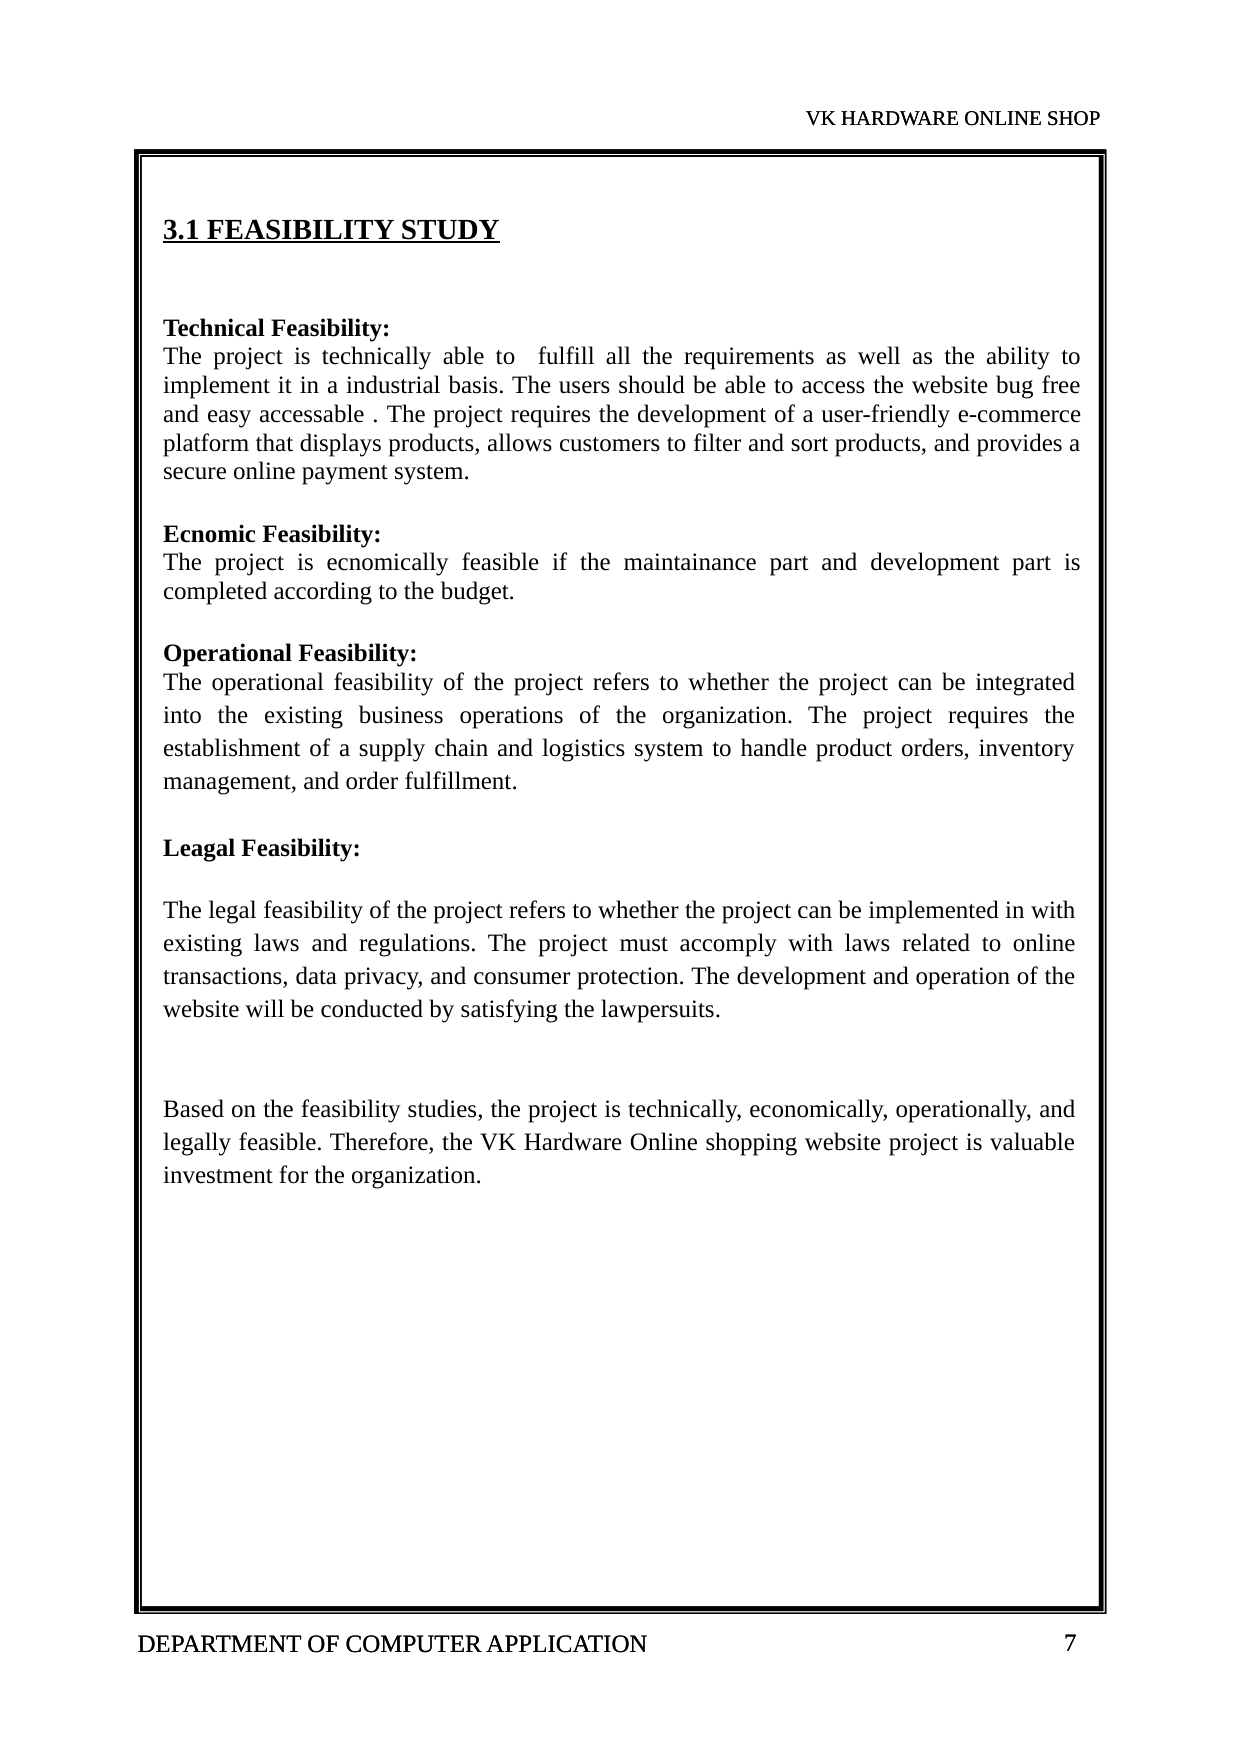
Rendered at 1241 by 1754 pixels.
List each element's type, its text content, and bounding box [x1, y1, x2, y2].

text The legal feasibility of the project refers to whether the project can be implemented in with existing laws and regulations. The project must accomply with laws related to online transactions, data privacy, and consumer protection. The development and operation of the website will be conducted by satisfying the lawpersuits. [163, 895, 1076, 1023]
text VK HARDWARE ONLINE SHOP [652, 106, 1100, 130]
text The project is ecnomically feasible if the maintainance part and development part is completed according to the budget. [163, 547, 1082, 605]
text DEPARTMENT OF COMPUTER APPLICATION [137, 1629, 658, 1658]
text Operational Feasibility: [163, 638, 1082, 667]
text 7 [1064, 1628, 1095, 1657]
text Technical Feasibility: [163, 313, 1082, 341]
text The operational feasibility of the project refers to whether the project can be integrated into the existing business operations of the organization. The project requires the establishment of a supply chain and logistics system to handle product orders, inventory management, and order fulfillment. [163, 667, 1076, 795]
text Leagal Feasibility: [163, 833, 1082, 862]
text The project is technically able to fulfill all the requirements as well as the ability to implement it in a industrial basis. The users should be able to access the website bug free and easy accessable . The project requires the development of a user-friendly e-commerce platform that displays products, allows customers to filter and sort products, and provides a secure online payment system. [163, 341, 1082, 485]
text 3.1 FEASIBILITY STUDY [163, 212, 1082, 246]
text Based on the feasibility studies, the project is technically, economically, operationally, and legally feasible. Therefore, the VK Hardware Online shopping website project is valuable investment for the organization. [163, 1094, 1076, 1189]
text Ecnomic Feasibility: [163, 519, 1082, 547]
